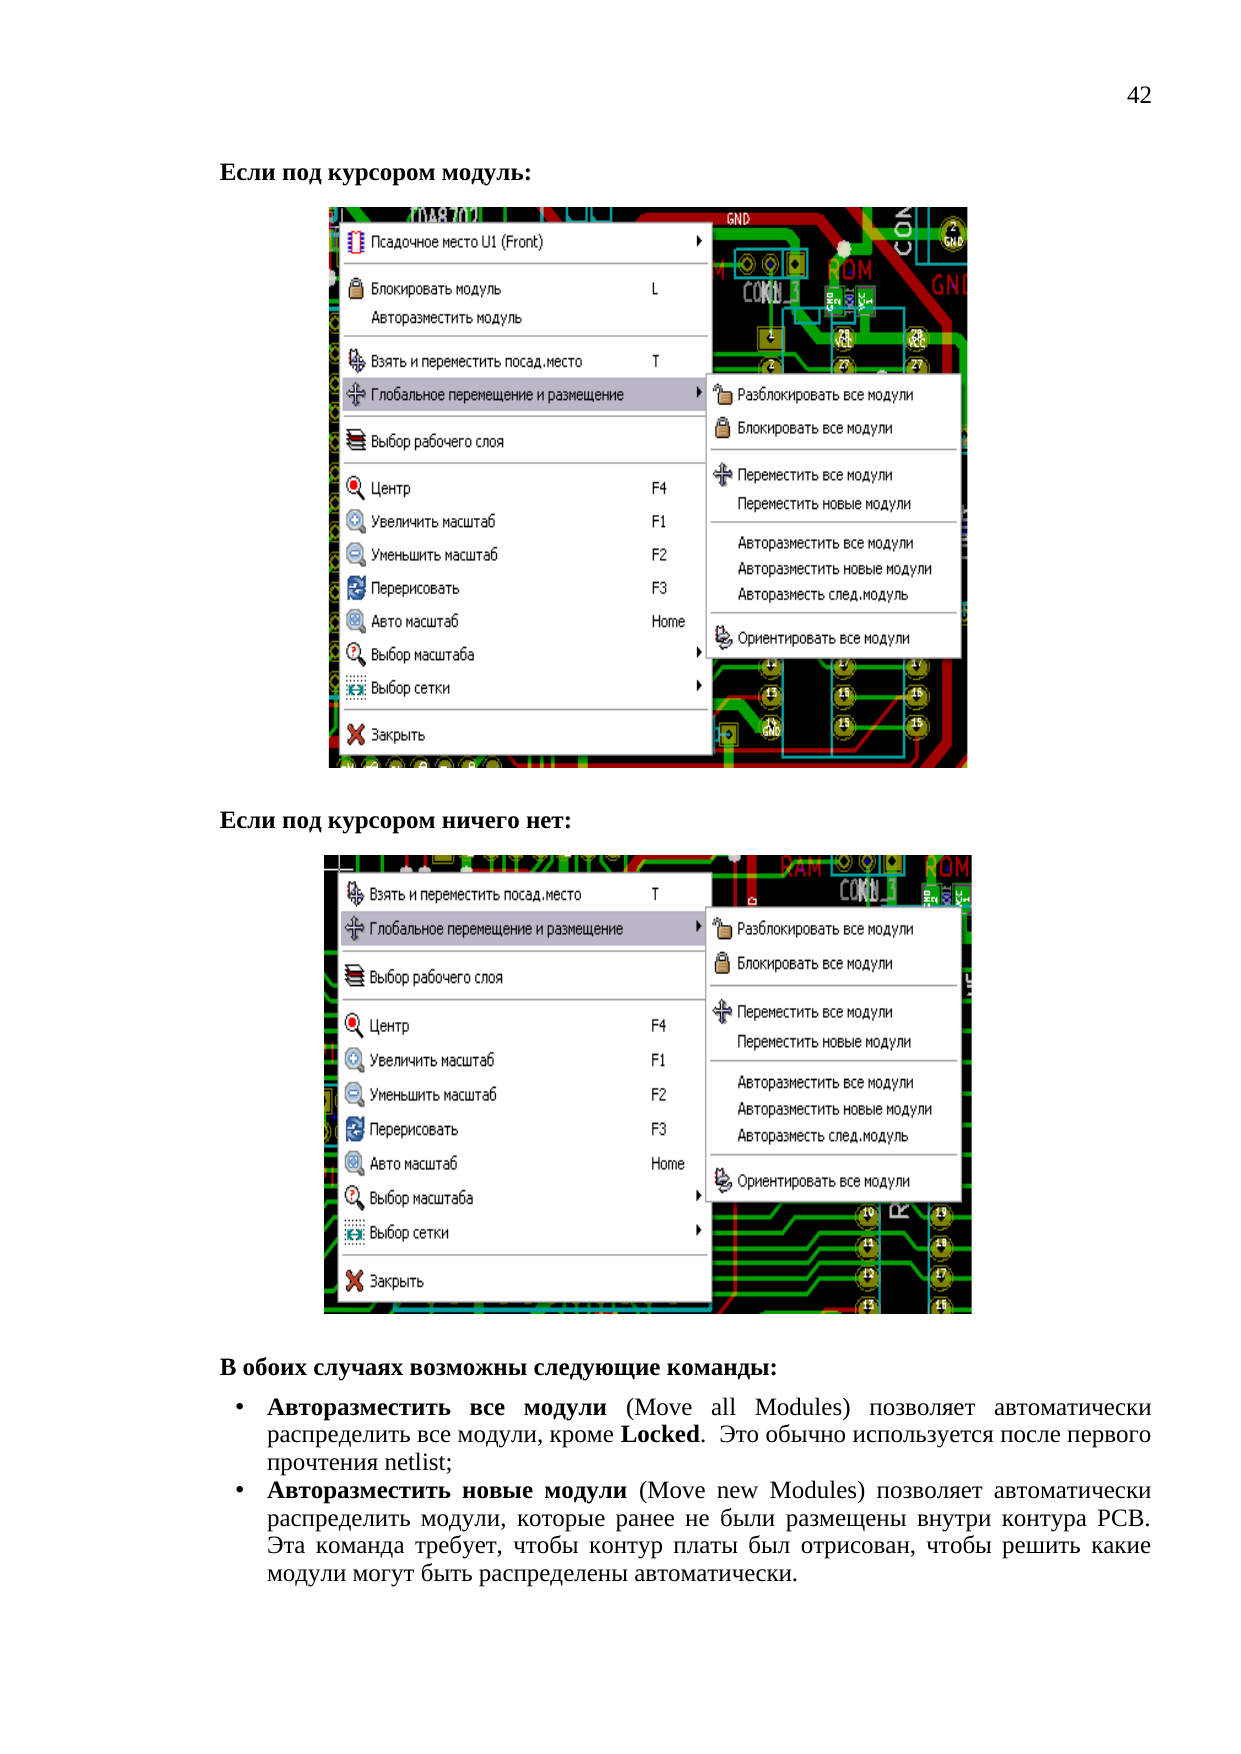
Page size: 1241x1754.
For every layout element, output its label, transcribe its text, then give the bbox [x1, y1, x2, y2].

text Если под курсором модуль: [146, 158, 1152, 186]
list Авторазместить все модули (Move all Modules) позволяет автоматически распределить все модули, кроме Locked. Это обычно используется после первого прочтения netlist; [235, 1393, 1152, 1476]
text В обоих случаях возможны следующие команды: [146, 1353, 1152, 1380]
list Авторазместить новые модули (Move new Modules) позволяет автоматически распределить модули, которые ранее не были размещены внутри контура PCB. Эта команда требует, чтобы контур платы был отрисован, чтобы решить какие модули могут быть распределены автоматически. [235, 1476, 1152, 1587]
picture [324, 855, 972, 1314]
text Если под курсором ничего нет: [146, 806, 1152, 834]
picture [328, 207, 968, 768]
